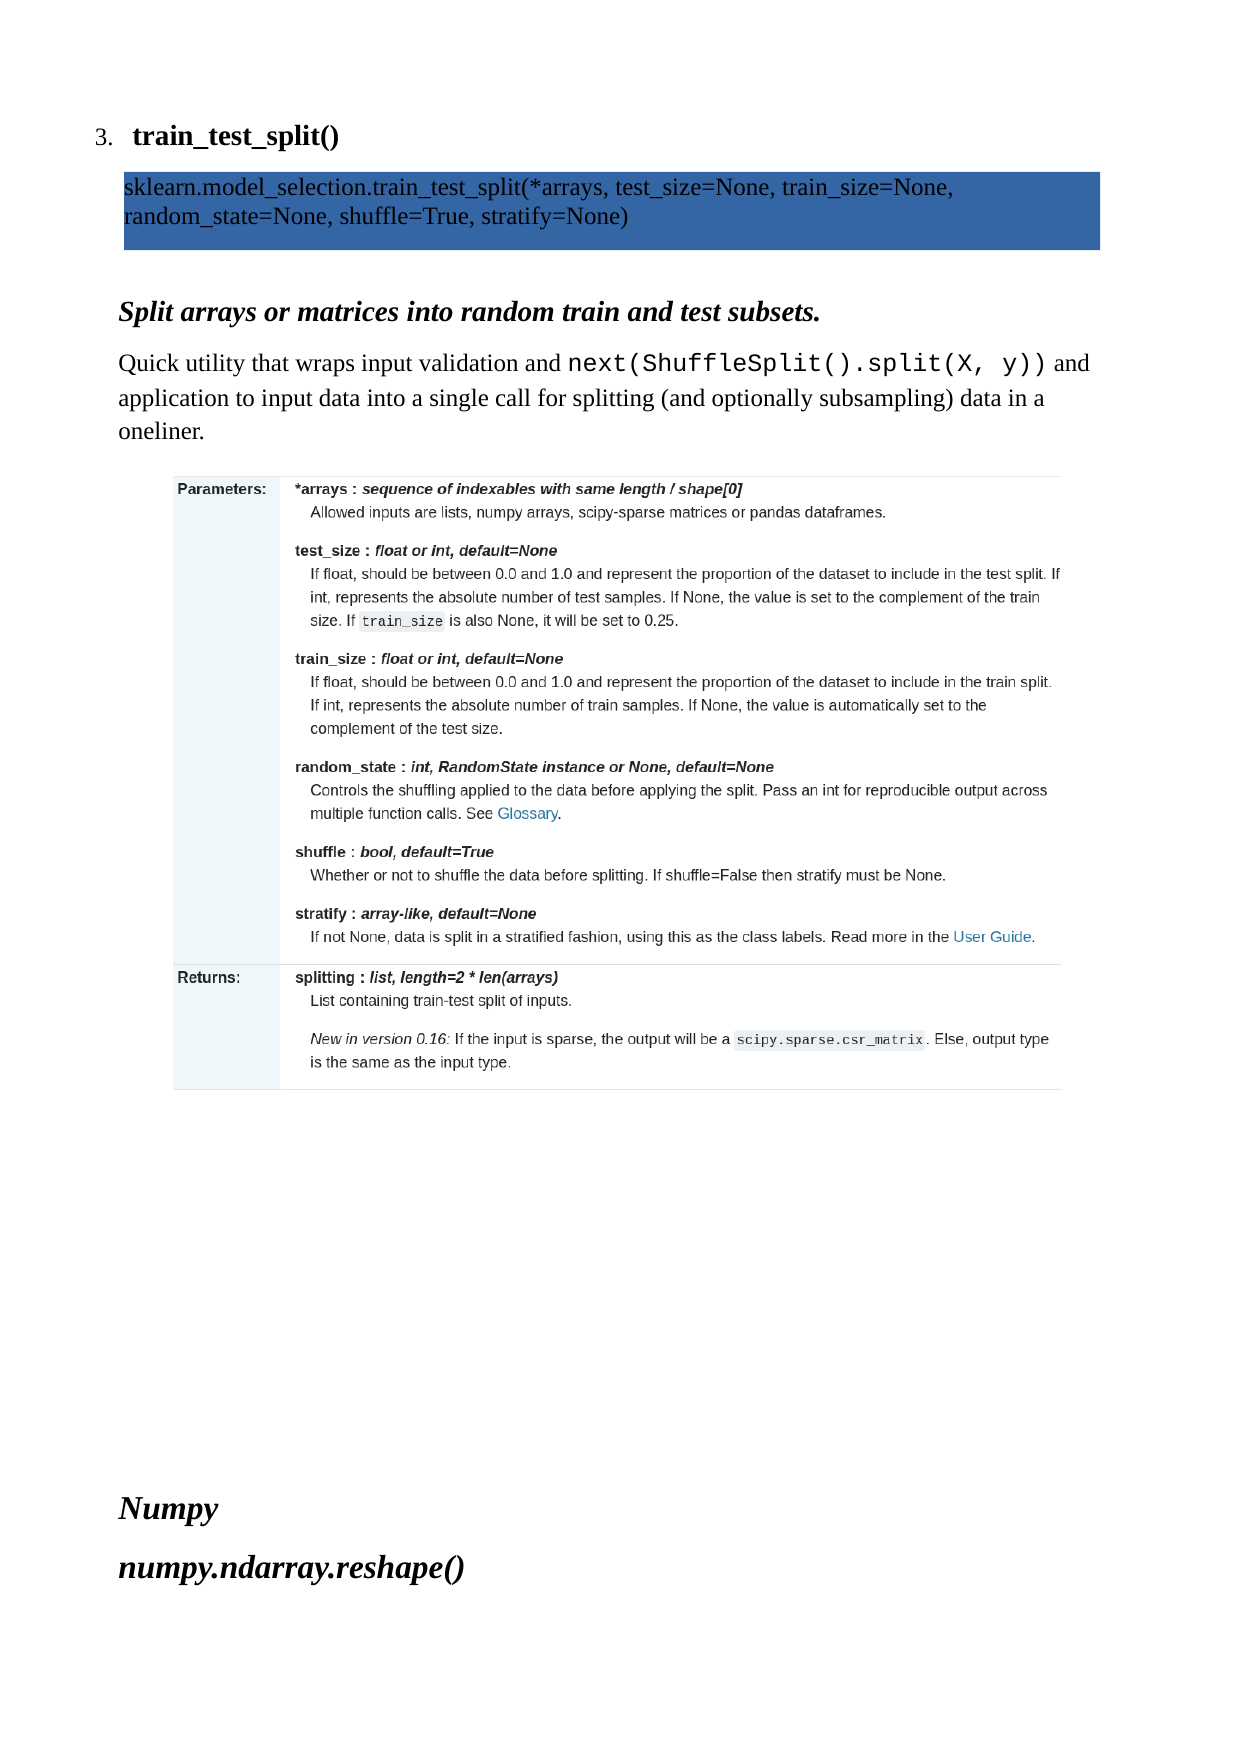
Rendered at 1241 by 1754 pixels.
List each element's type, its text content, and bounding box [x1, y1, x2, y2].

text Numpy [118, 1488, 1122, 1527]
text Split arrays or matrices into random train and test subsets. [118, 294, 1122, 328]
list train_test_split() [94, 118, 1122, 152]
text Quick utility that wraps input validation and next(ShuffleSplit().split(X, y)) and application to input data into a single call for splitting (and optionally subsampling) data in a oneliner. [118, 348, 1122, 444]
picture [118, 463, 1123, 1104]
text numpy.ndarray.reshape() [118, 1547, 1122, 1585]
